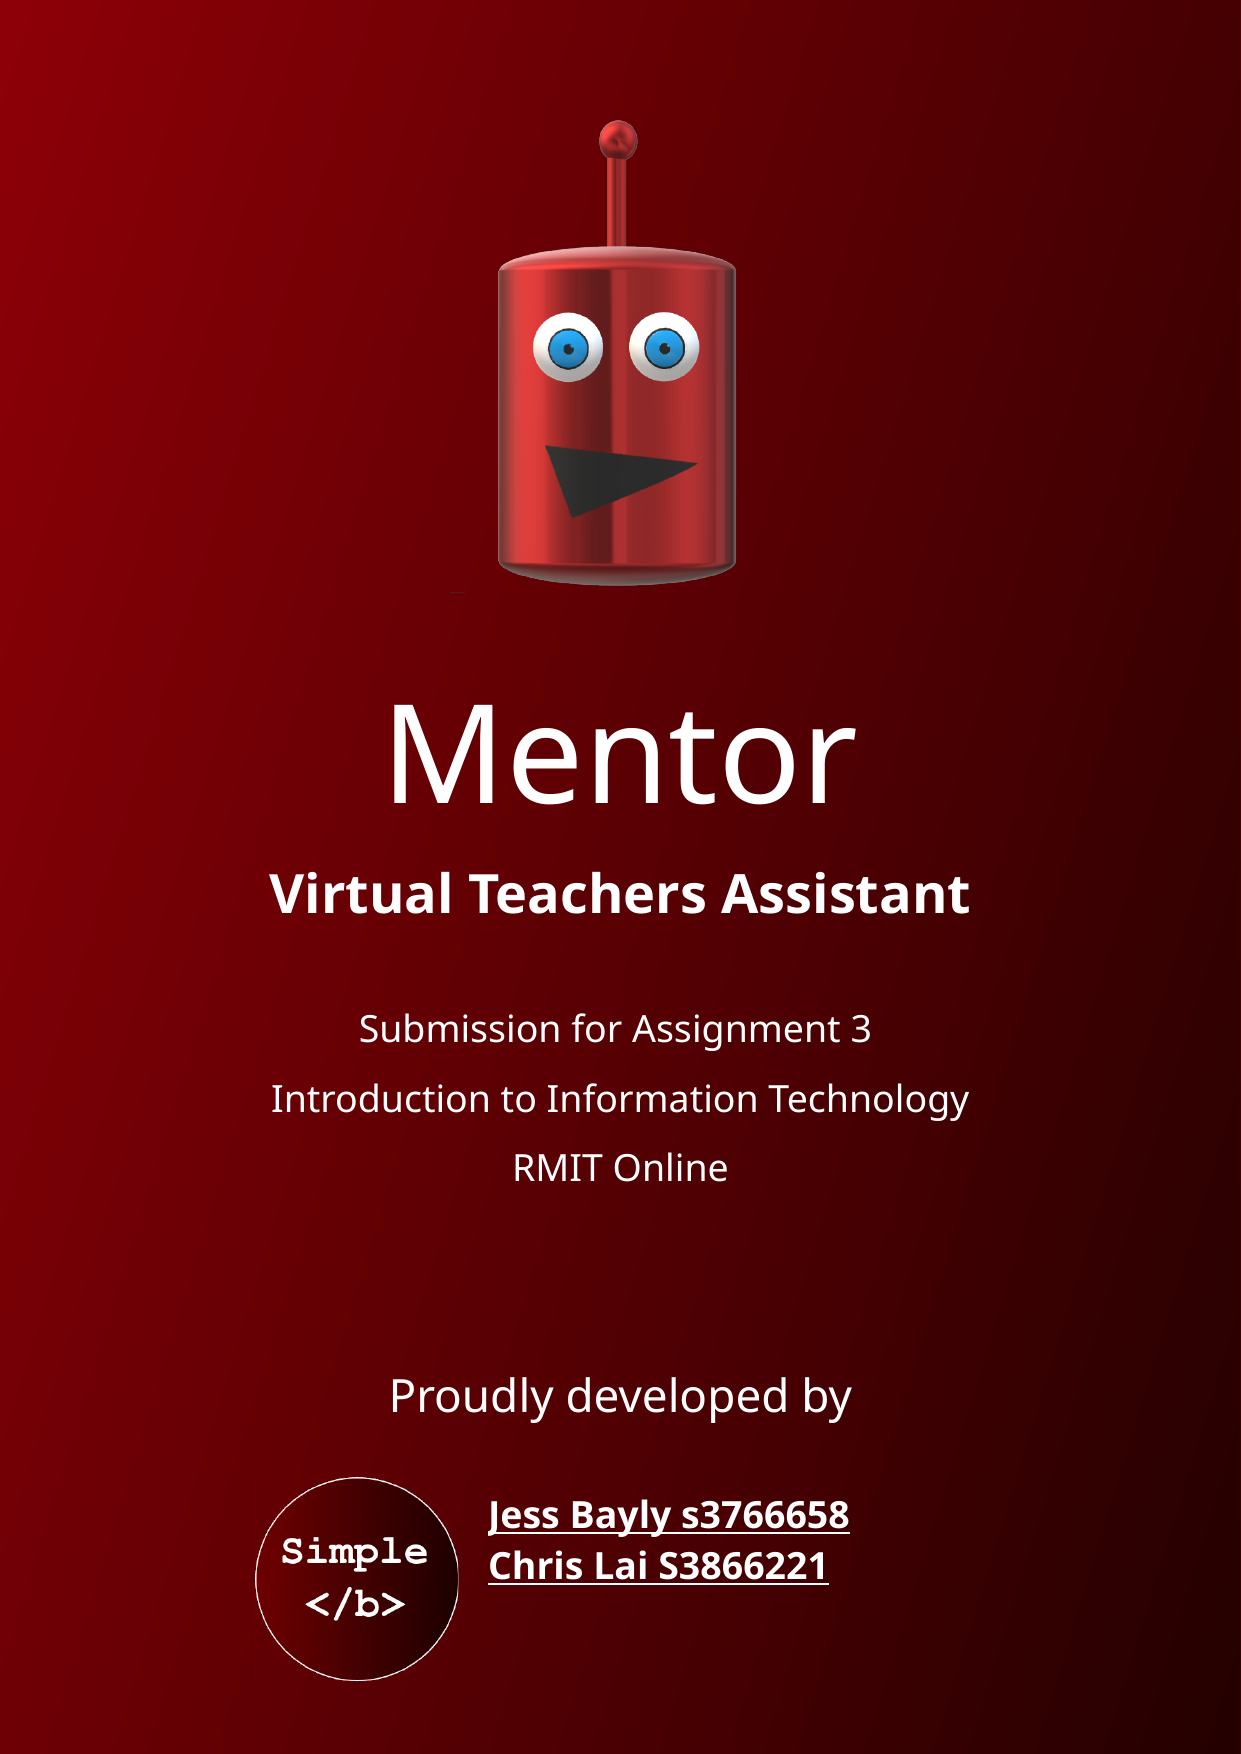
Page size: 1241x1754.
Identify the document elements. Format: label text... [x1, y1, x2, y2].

text [118, 1539, 225, 1591]
subtitle Proudly developed by [118, 1363, 1122, 1425]
picture [255, 1477, 459, 1681]
text Chris Lai S3866221 [488, 1539, 1122, 1591]
picture [331, 105, 909, 683]
subtitle RMIT Online [118, 1142, 1122, 1193]
title Virtual Teachers Assistant [118, 855, 1122, 929]
title Mentor [118, 656, 1122, 843]
subtitle Introduction to Information Technology [118, 1072, 1122, 1123]
text [118, 1488, 225, 1539]
subtitle Submission for Assignment 3 [118, 1002, 1122, 1053]
text Jess Bayly s3766658 [488, 1488, 1122, 1539]
